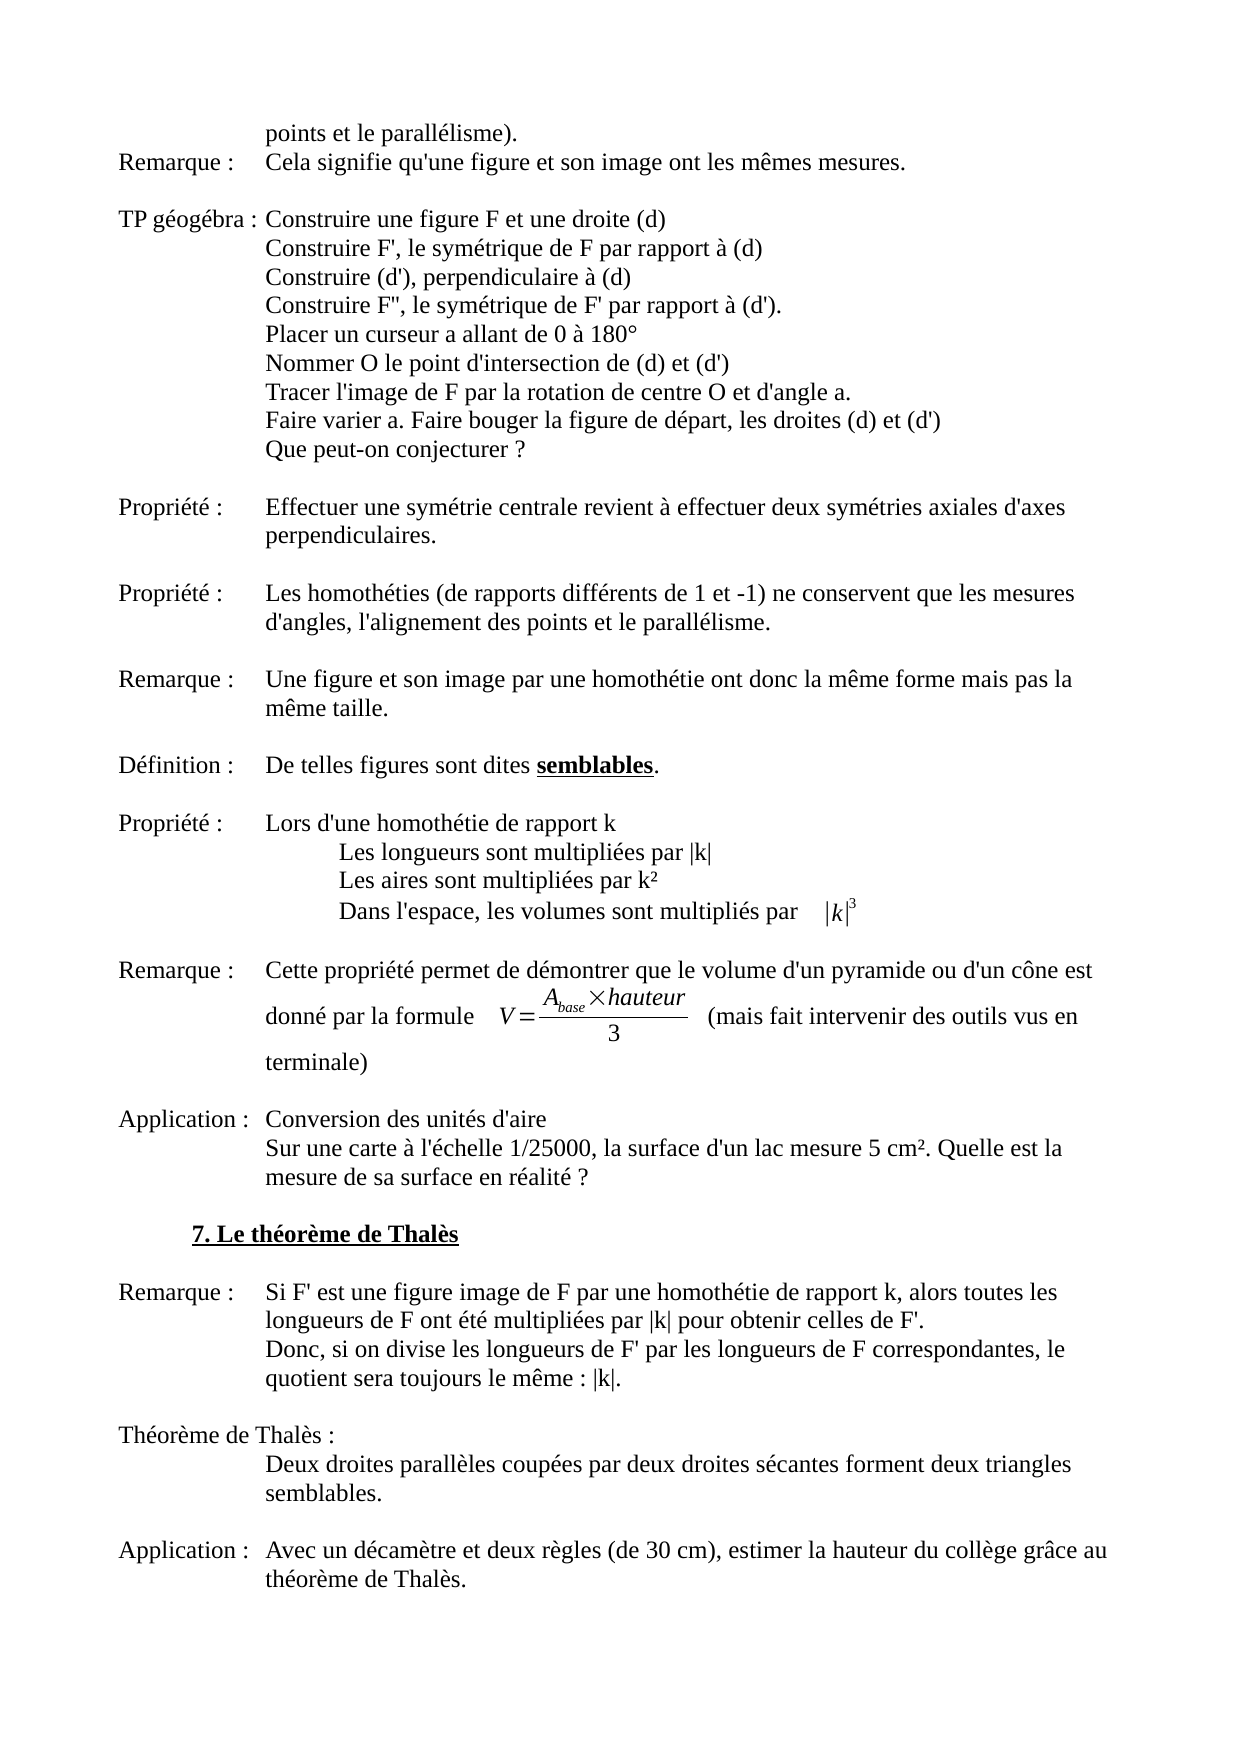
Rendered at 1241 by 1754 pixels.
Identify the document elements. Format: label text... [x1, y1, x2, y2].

text Tracer l'image de F par la rotation de centre O et d'angle a. [118, 377, 1122, 406]
text Dans l'espace, les volumes sont multipliés par [118, 894, 1122, 926]
text Les longueurs sont multipliées par |k| [118, 837, 1122, 866]
text Théorème de Thalès : [118, 1420, 1122, 1449]
text Construire F'', le symétrique de F' par rapport à (d'). [118, 291, 1122, 319]
text Remarque : Cette propriété permet de démontrer que le volume d'un pyramide ou d'un cône est donné par la formule (mais fait intervenir des outils vus en terminale) [118, 955, 1122, 1075]
text points et le parallélisme). [118, 118, 1122, 147]
text TP géogébra : Construire une figure F et une droite (d) [118, 204, 1122, 233]
text Remarque : Cela signifie qu'une figure et son image ont les mêmes mesures. [118, 147, 1122, 176]
text Propriété : Lors d'une homothétie de rapport k [118, 808, 1122, 837]
text 7. Le théorème de Thalès [118, 1219, 1122, 1248]
text Nommer O le point d'intersection de (d) et (d') [118, 348, 1122, 377]
text Donc, si on divise les longueurs de F' par les longueurs de F correspondantes, le quotient sera toujours le même : |k|. [118, 1334, 1122, 1392]
text Les aires sont multipliées par k² [118, 866, 1122, 894]
text Application : Avec un décamètre et deux règles (de 30 cm), estimer la hauteur du collège grâce au théorème de Thalès. [118, 1535, 1122, 1593]
text Propriété : Effectuer une symétrie centrale revient à effectuer deux symétries axiales d'axes perpendiculaires. [118, 492, 1122, 549]
text Sur une carte à l'échelle 1/25000, la surface d'un lac mesure 5 cm². Quelle est la mesure de sa surface en réalité ? [118, 1133, 1122, 1190]
text Placer un curseur a allant de 0 à 180° [118, 319, 1122, 348]
text Remarque : Une figure et son image par une homothétie ont donc la même forme mais pas la même taille. [118, 664, 1122, 722]
text Construire F', le symétrique de F par rapport à (d) [118, 233, 1122, 262]
text Deux droites parallèles coupées par deux droites sécantes forment deux triangles semblables. [118, 1449, 1122, 1507]
text Remarque : Si F' est une figure image de F par une homothétie de rapport k, alors toutes les longueurs de F ont été multipliées par |k| pour obtenir celles de F'. [118, 1277, 1122, 1334]
text Définition : De telles figures sont dites semblables. [118, 751, 1122, 779]
text Faire varier a. Faire bouger la figure de départ, les droites (d) et (d') [118, 406, 1122, 434]
text Propriété : Les homothéties (de rapports différents de 1 et -1) ne conservent que les mesures d'angles, l'alignement des points et le parallélisme. [118, 578, 1122, 636]
text Application : Conversion des unités d'aire [118, 1104, 1122, 1133]
text Que peut-on conjecturer ? [118, 434, 1122, 463]
text Construire (d'), perpendiculaire à (d) [118, 262, 1122, 291]
